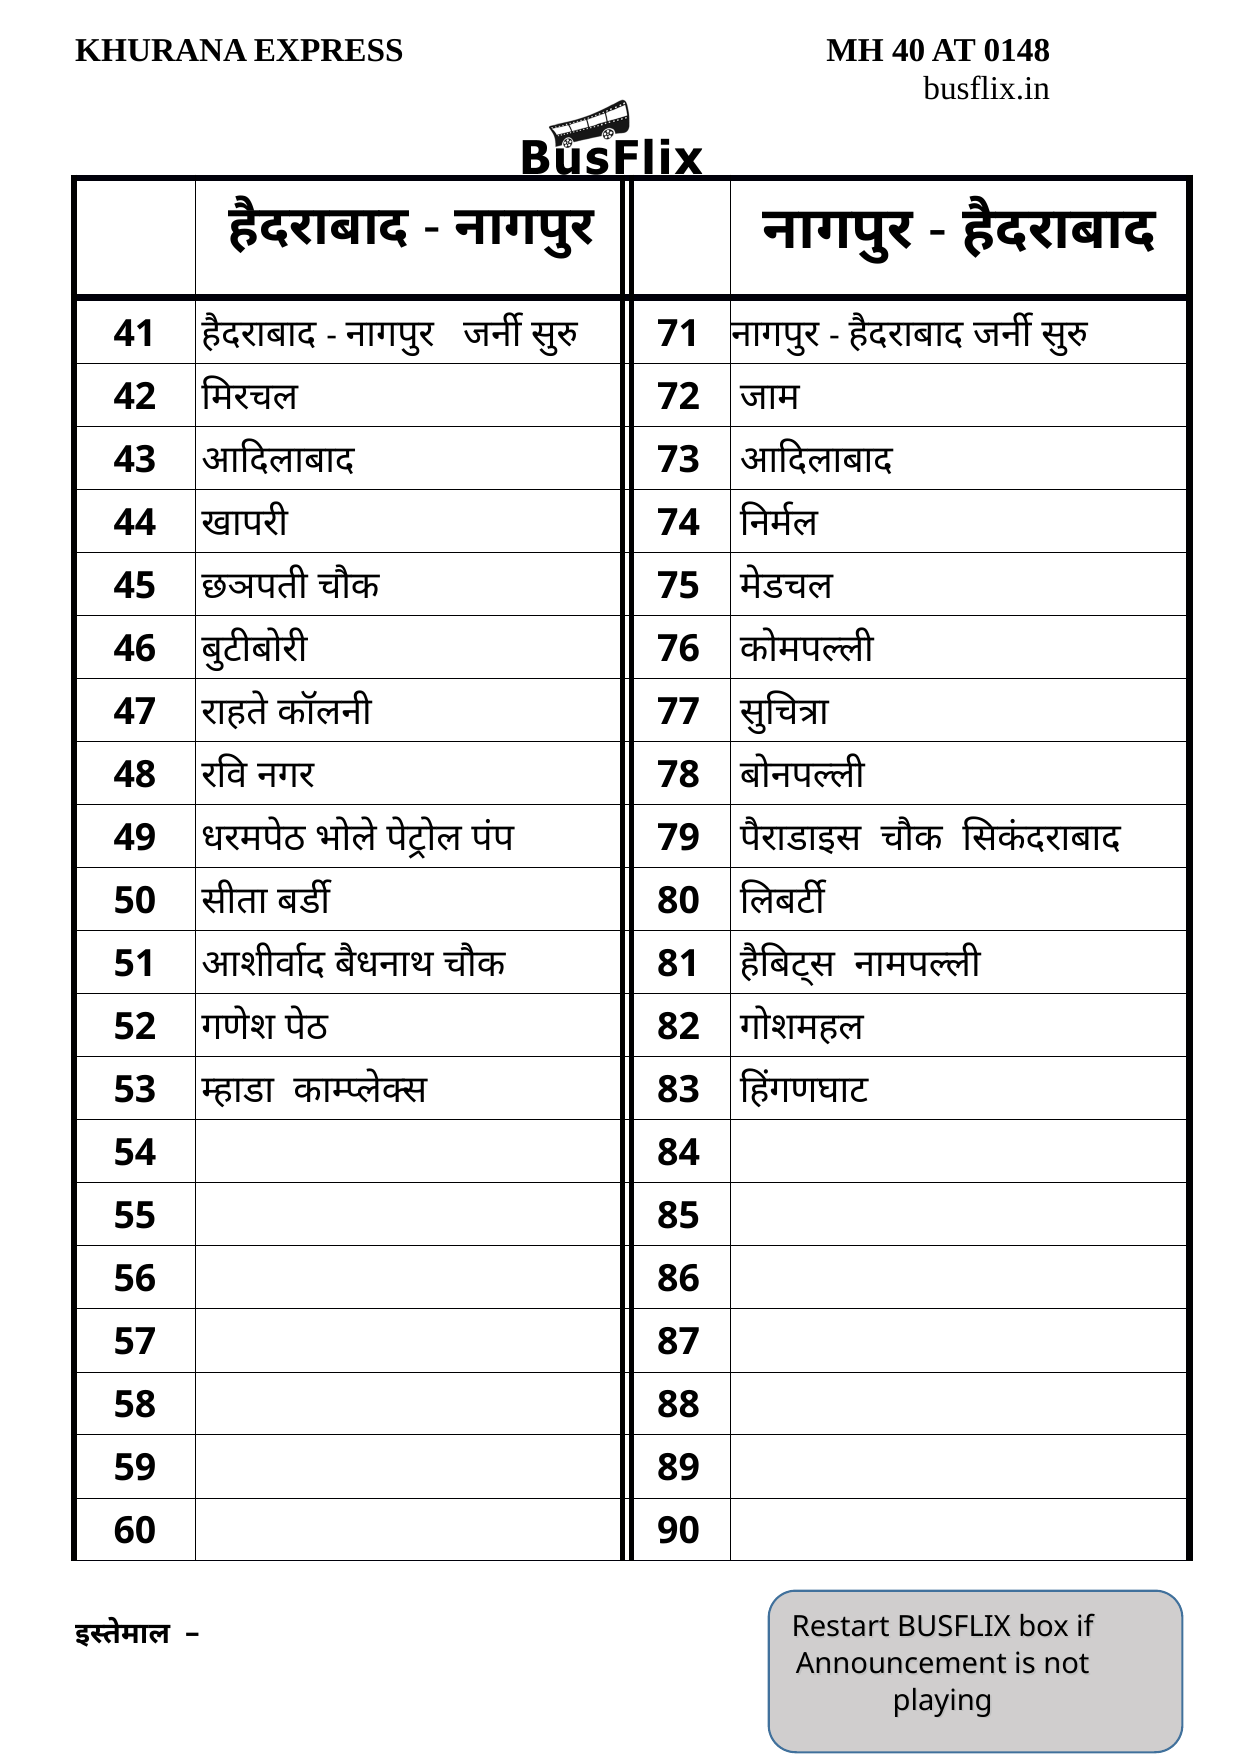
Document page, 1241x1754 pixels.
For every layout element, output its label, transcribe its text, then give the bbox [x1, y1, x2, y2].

table_cell 90 [634, 1499, 730, 1560]
table_cell [196, 1373, 620, 1434]
table_cell सीता बर्डी [196, 868, 620, 930]
table_cell मिरचल [196, 364, 620, 426]
table_cell हैबिट्स नामपल्ली [731, 931, 1186, 993]
table_cell म्हाडा काम्प्लेक्स [196, 1057, 620, 1119]
table_cell मेडचल [731, 553, 1186, 615]
table_cell 74 [634, 490, 730, 552]
table_cell सुचित्रा [731, 679, 1186, 741]
table_cell [196, 1246, 620, 1308]
table_cell [196, 1499, 620, 1560]
table_cell [196, 1120, 620, 1182]
table_cell हैदराबाद - नागपुर जर्नी सुरु [196, 301, 620, 363]
text इस्तेमाल – [75, 1612, 768, 1652]
table_cell 47 [77, 679, 195, 741]
table_cell निर्मल [731, 490, 1186, 552]
table_cell 50 [77, 868, 195, 930]
table_cell [196, 1435, 620, 1497]
table_cell बोनपल्ली [731, 742, 1186, 804]
table_cell [731, 1183, 1186, 1245]
table_cell 54 [77, 1120, 195, 1182]
table_cell 48 [77, 742, 195, 804]
table_cell 45 [77, 553, 195, 615]
table_cell पैराडाइस चौक सिकंदराबाद [731, 805, 1186, 867]
table_cell 58 [77, 1373, 195, 1434]
table_cell 55 [77, 1183, 195, 1245]
table_cell 42 [77, 364, 195, 426]
table_cell [731, 1499, 1186, 1560]
table_cell बुटीबोरी [196, 616, 620, 678]
table_cell 44 [77, 490, 195, 552]
table_cell 85 [634, 1183, 730, 1245]
table_cell 46 [77, 616, 195, 678]
table_cell [731, 1435, 1186, 1497]
table_cell आदिलाबाद [731, 427, 1186, 489]
table_cell 83 [634, 1057, 730, 1119]
table_cell आदिलाबाद [196, 427, 620, 489]
table_cell 52 [77, 994, 195, 1056]
table_header [77, 181, 195, 294]
table_cell 71 [634, 301, 730, 363]
table_cell 43 [77, 427, 195, 489]
table_cell 49 [77, 805, 195, 867]
table_header हैदराबाद - नागपुर [196, 181, 620, 294]
table_cell 59 [77, 1435, 195, 1497]
table_cell 80 [634, 868, 730, 930]
table_cell 56 [77, 1246, 195, 1308]
table_header [634, 181, 730, 294]
table_cell 88 [634, 1373, 730, 1434]
table_cell कोमपल्ली [731, 616, 1186, 678]
table_cell छञपती चौक [196, 553, 620, 615]
table_cell 86 [634, 1246, 730, 1308]
table_header नागपुर - हैदराबाद [731, 181, 1186, 294]
table_cell 79 [634, 805, 730, 867]
table_cell 82 [634, 994, 730, 1056]
table_cell [731, 1373, 1186, 1434]
table_cell गणेश पेठ [196, 994, 620, 1056]
table_cell 89 [634, 1435, 730, 1497]
table_cell रवि नगर [196, 742, 620, 804]
table_cell 57 [77, 1309, 195, 1371]
table_cell गोशमहल [731, 994, 1186, 1056]
table_cell [731, 1120, 1186, 1182]
table_cell [731, 1246, 1186, 1308]
table_cell 81 [634, 931, 730, 993]
table_cell 78 [634, 742, 730, 804]
table_cell 75 [634, 553, 730, 615]
table_cell [196, 1183, 620, 1245]
table_cell धरमपेठ भोले पेट्रोल पंप [196, 805, 620, 867]
table_cell 84 [634, 1120, 730, 1182]
table_cell 77 [634, 679, 730, 741]
table_cell लिबर्टी [731, 868, 1186, 930]
table_cell 73 [634, 427, 730, 489]
table_cell 60 [77, 1499, 195, 1560]
table_cell जाम [731, 364, 1186, 426]
table_cell [196, 1309, 620, 1371]
table_cell [731, 1309, 1186, 1371]
table_cell 41 [77, 301, 195, 363]
table_cell नागपुर - हैदराबाद जर्नी सुरु [731, 301, 1186, 363]
table_cell आशीर्वाद बैधनाथ चौक [196, 931, 620, 993]
table_cell हिंगणघाट [731, 1057, 1186, 1119]
table_cell 87 [634, 1309, 730, 1371]
table_cell 72 [634, 364, 730, 426]
table_cell 51 [77, 931, 195, 993]
table_cell राहते कॉलनी [196, 679, 620, 741]
table_cell 76 [634, 616, 730, 678]
table_cell 53 [77, 1057, 195, 1119]
table_cell खापरी [196, 490, 620, 552]
